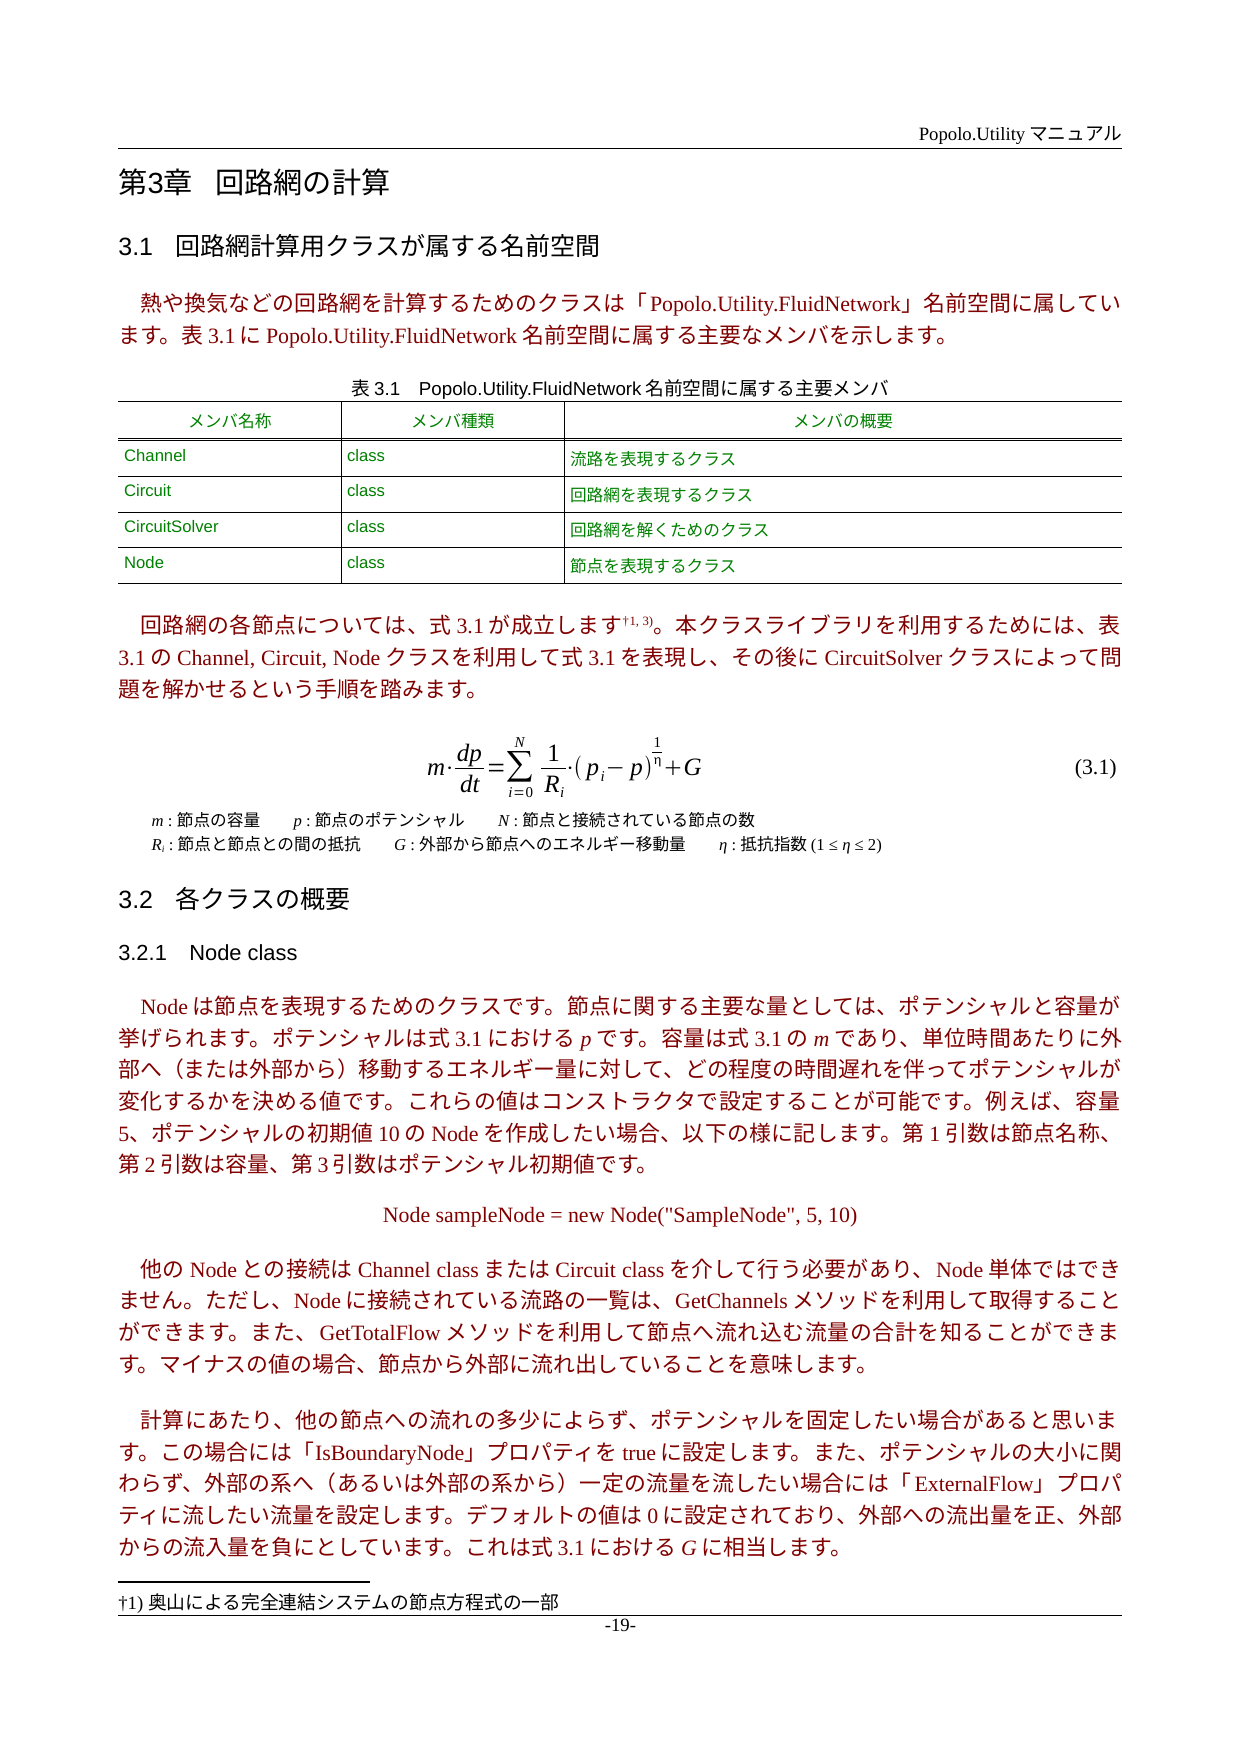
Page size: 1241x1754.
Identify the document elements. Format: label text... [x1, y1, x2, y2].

table_cell 節点を表現するクラス [565, 548, 1122, 583]
table_cell CircuitSolver [118, 513, 341, 547]
text 計算にあたり、他の節点への流れの多少によらず、ポテンシャルを固定したい場合があると思います。この場合には「IsBoundaryNode」プロパティをtrueに設定します。また、ポテンシャルの大小に関わらず、外部の系へ（あるいは外部の系から）一定の流量を流したい場合には「ExternalFlow」プロパティに流したい流量を設定します。デフォルトの値は0に設定されており、外部への流出量を正、外部からの流入量を負にとしています。これは式3.1におけるGに相当します。 [118, 1403, 1122, 1561]
table_header [118, 728, 1010, 807]
text Nodeは節点を表現するためのクラスです。節点に関する主要な量としては、ポテンシャルと容量が挙げられます。ポテンシャルは式3.1におけるpです。容量は式3.1のmであり、単位時間あたりに外部へ（または外部から）移動するエネルギー量に対して、どの程度の時間遅れを伴ってポテンシャルが変化するかを決める値です。これらの値はコンストラクタで設定することが可能です。例えば、容量5、ポテンシャルの初期値10のNodeを作成したい場合、以下の様に記します。第1引数は節点名称、第2引数は容量、第3引数はポテンシャル初期値です。 [118, 989, 1122, 1179]
table_header (3.1) [1010, 728, 1122, 807]
table_cell 回路網を表現するクラス [565, 477, 1122, 512]
text 回路網の各節点については、式3.1が成立します†, )。本クラスライブラリを利用するためには、表3.1のChannel, Circuit, Nodeクラスを利用して式3.1を表現し、その後にCircuitSolverクラスによって問題を解かせるという手順を踏みます。 [118, 608, 1122, 703]
text Node sampleNode = new Node("SampleNode", 5, 10) [118, 1203, 1122, 1228]
table_header メンバ種類 [342, 402, 564, 438]
table_cell 流路を表現するクラス [565, 441, 1122, 476]
table_cell class [342, 513, 564, 547]
table_cell Node [118, 548, 341, 583]
text Ri : 節点と節点との間の抵抗 G : 外部から節点へのエネルギー移動量 η : 抵抗指数 (1 ≤ η ≤ 2) [118, 831, 1122, 856]
table_cell Circuit [118, 477, 341, 512]
text 熱や換気などの回路網を計算するためのクラスは「Popolo.Utility.FluidNetwork」名前空間に属しています。表3.1にPopolo.Utility.FluidNetwork 名前空間に属する主要なメンバを示します。 [118, 286, 1122, 350]
subtitle 回路網計算用クラスが属する名前空間 [118, 226, 1122, 262]
subtitle 回路網の計算 [118, 159, 1122, 202]
table_header メンバの概要 [565, 402, 1122, 438]
table_cell Channel [118, 441, 341, 476]
text 奥山による完全連結システムの節点方程式の一部 [118, 1588, 1122, 1615]
table_cell class [342, 548, 564, 583]
table_header メンバ名称 [118, 402, 341, 438]
table_cell class [342, 441, 564, 476]
subtitle 各クラスの概要 [118, 880, 1122, 916]
table_cell 回路網を解くためのクラス [565, 513, 1122, 547]
table_cell class [342, 477, 564, 512]
text 他のNodeとの接続はChannel classまたはCircuit classを介して行う必要があり、Node単体ではできません。ただし、Nodeに接続されている流路の一覧は、GetChannelsメソッドを利用して取得することができます。また、GetTotalFlowメソッドを利用して節点へ流れ込む流量の合計を知ることができます。マイナスの値の場合、節点から外部に流れ出していることを意味します。 [118, 1252, 1122, 1378]
subtitle Node class [118, 940, 1122, 965]
text 表3.1 Popolo.Utility.FluidNetwork名前空間に属する主要メンバ [118, 374, 1122, 401]
text m : 節点の容量 p : 節点のポテンシャル N : 節点と接続されている節点の数 [118, 807, 1122, 831]
